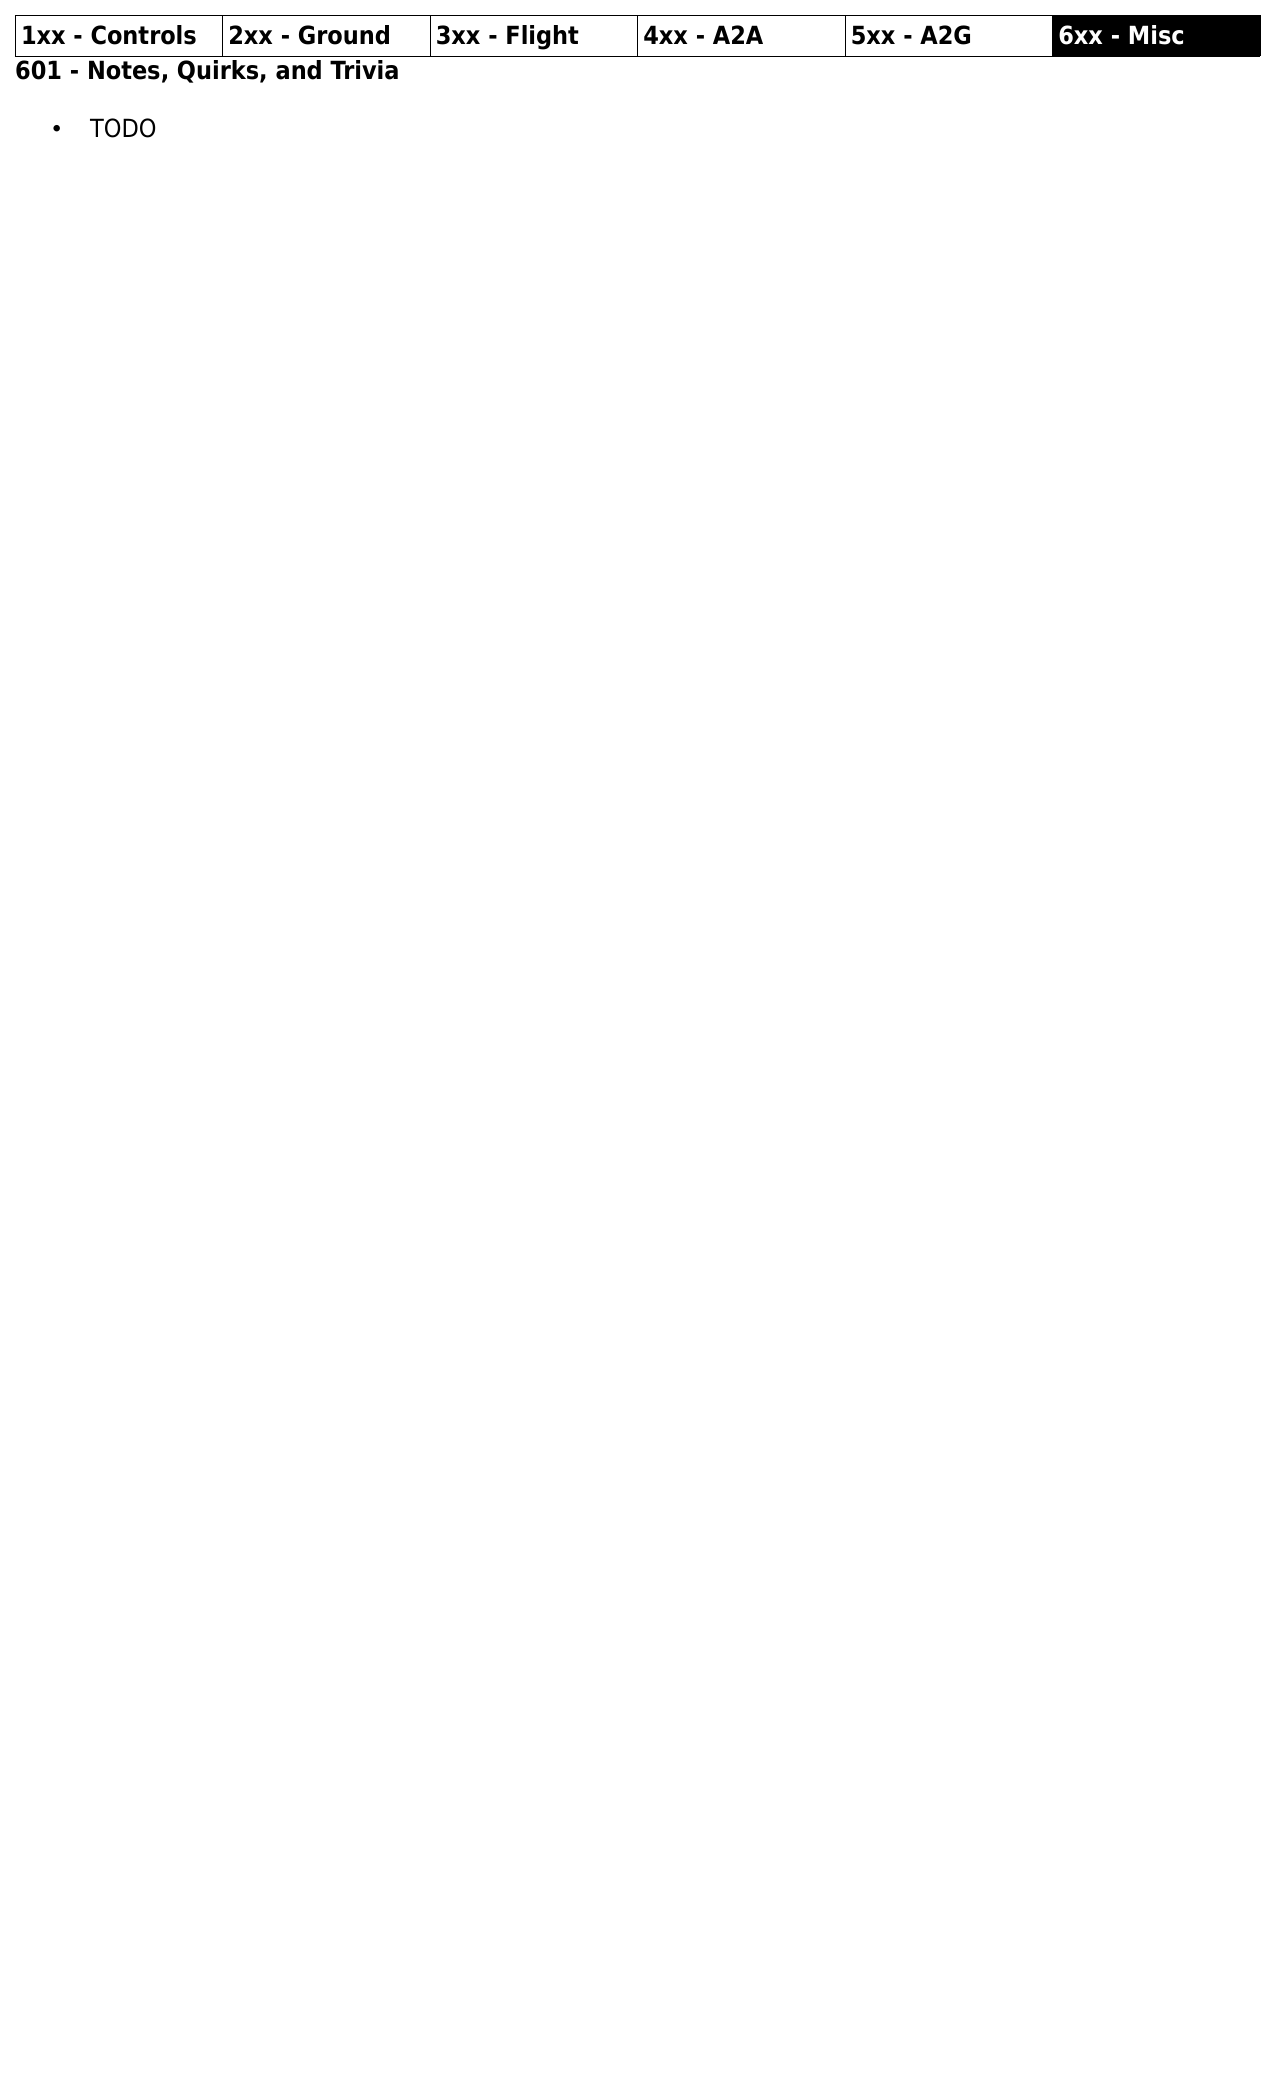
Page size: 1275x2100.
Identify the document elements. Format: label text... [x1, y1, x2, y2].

text 601 - Notes, Quirks, and Trivia [15, 57, 1260, 85]
table_header 6xx - Misc [1053, 16, 1260, 56]
table_header 5xx - A2G [846, 16, 1052, 56]
list TODO [52, 114, 1260, 143]
table_header 4xx - A2A [638, 16, 845, 56]
table_header 1xx - Controls [16, 16, 222, 56]
table_header 2xx - Ground [223, 16, 430, 56]
table_header 3xx - Flight [431, 16, 637, 56]
